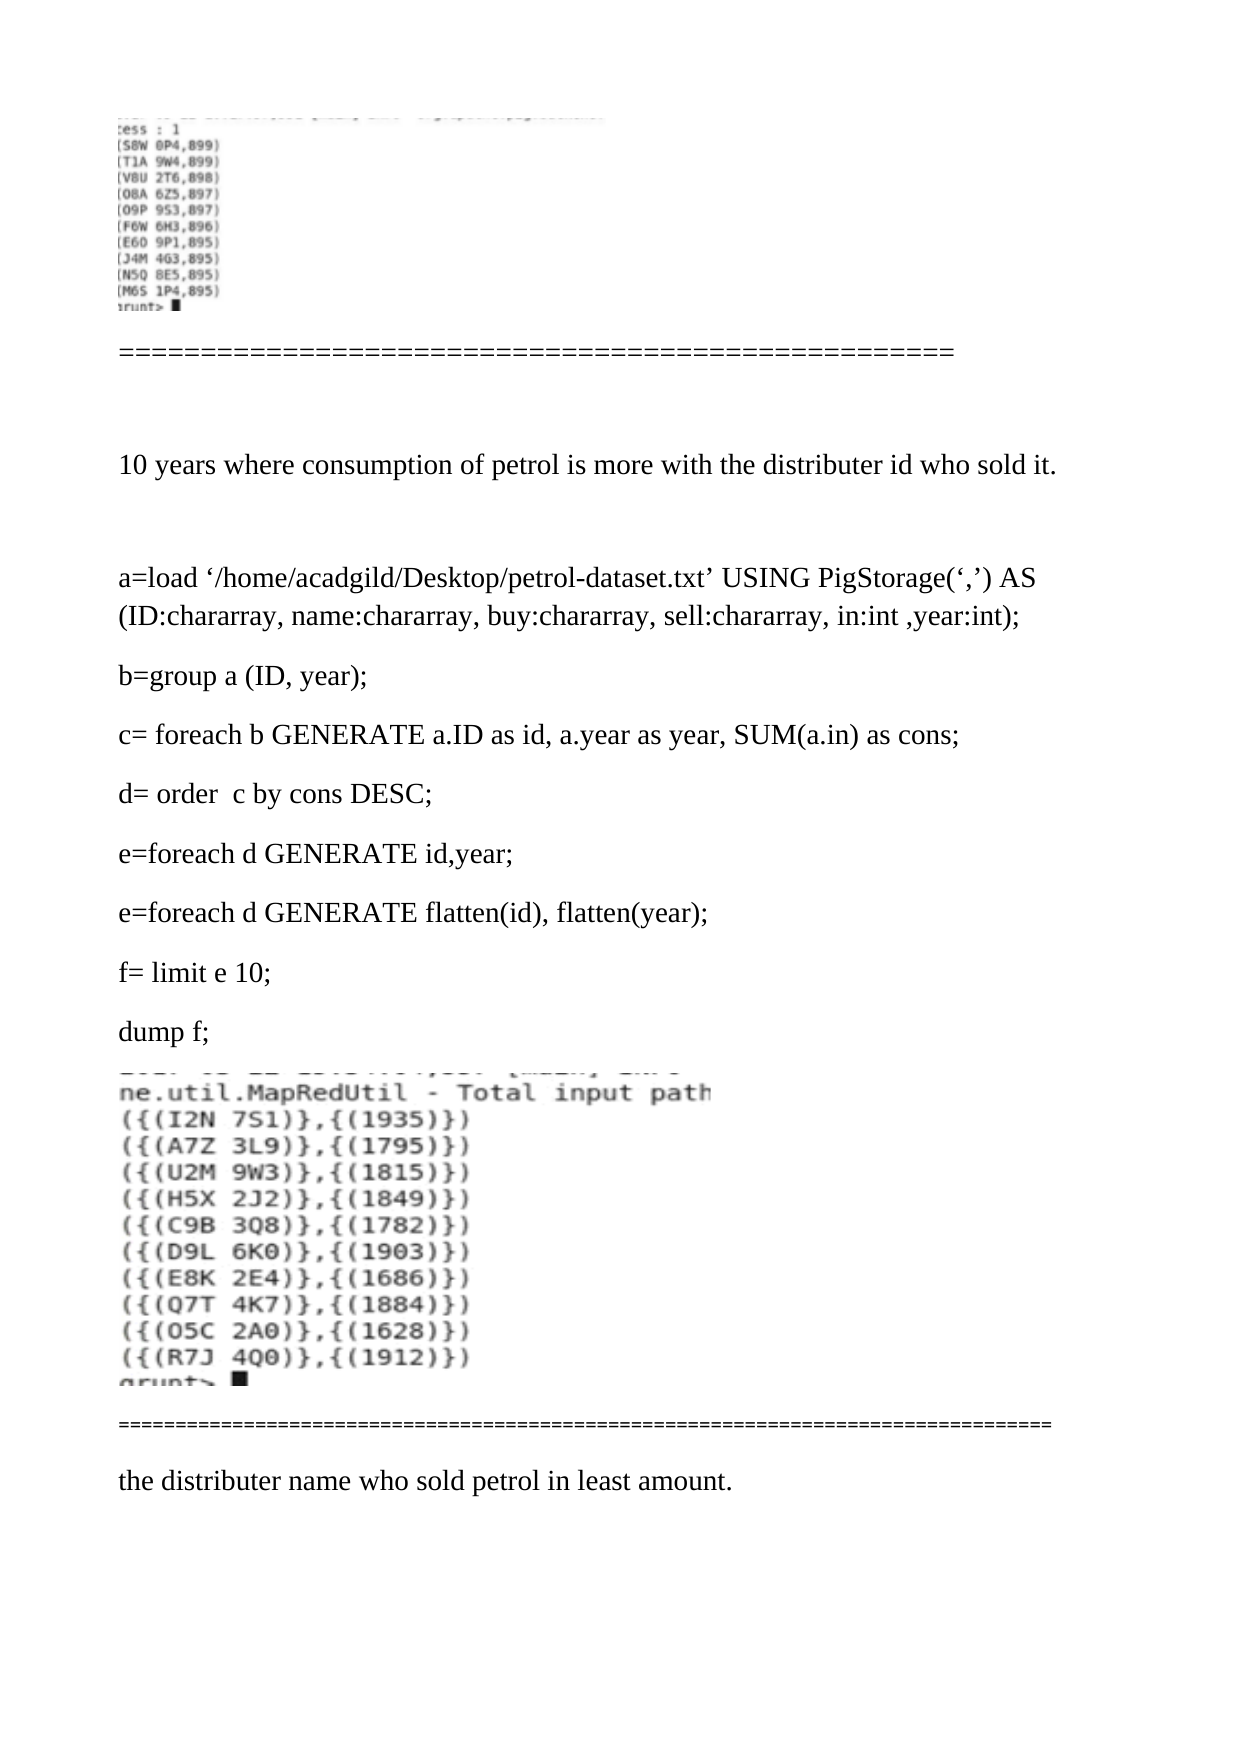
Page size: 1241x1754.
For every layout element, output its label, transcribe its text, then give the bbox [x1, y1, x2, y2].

text f= limit e 10; [118, 955, 1122, 988]
text b=group a (ID, year); [118, 658, 1122, 691]
text c= foreach b GENERATE a.ID as id, a.year as year, SUM(a.in) as cons; [118, 717, 1122, 751]
text e=foreach d GENERATE flatten(id), flatten(year); [118, 895, 1122, 929]
text dump f; [118, 1014, 1122, 1048]
text the distributer name who sold petrol in least amount. [118, 1463, 1122, 1497]
text a=load ‘/home/acadgild/Desktop/petrol-dataset.txt’ USING PigStorage(‘,’) AS (ID:chararray, name:chararray, buy:chararray, sell:chararray, in:int ,year:int); [118, 560, 1122, 632]
text ================================================================================== [118, 1410, 1122, 1438]
text =================================================== [118, 335, 1122, 369]
text e=foreach d GENERATE id,year; [118, 836, 1122, 869]
text 10 years where consumption of petrol is more with the distributer id who sold it. [118, 447, 1122, 481]
text d= order c by cons DESC; [118, 777, 1122, 810]
